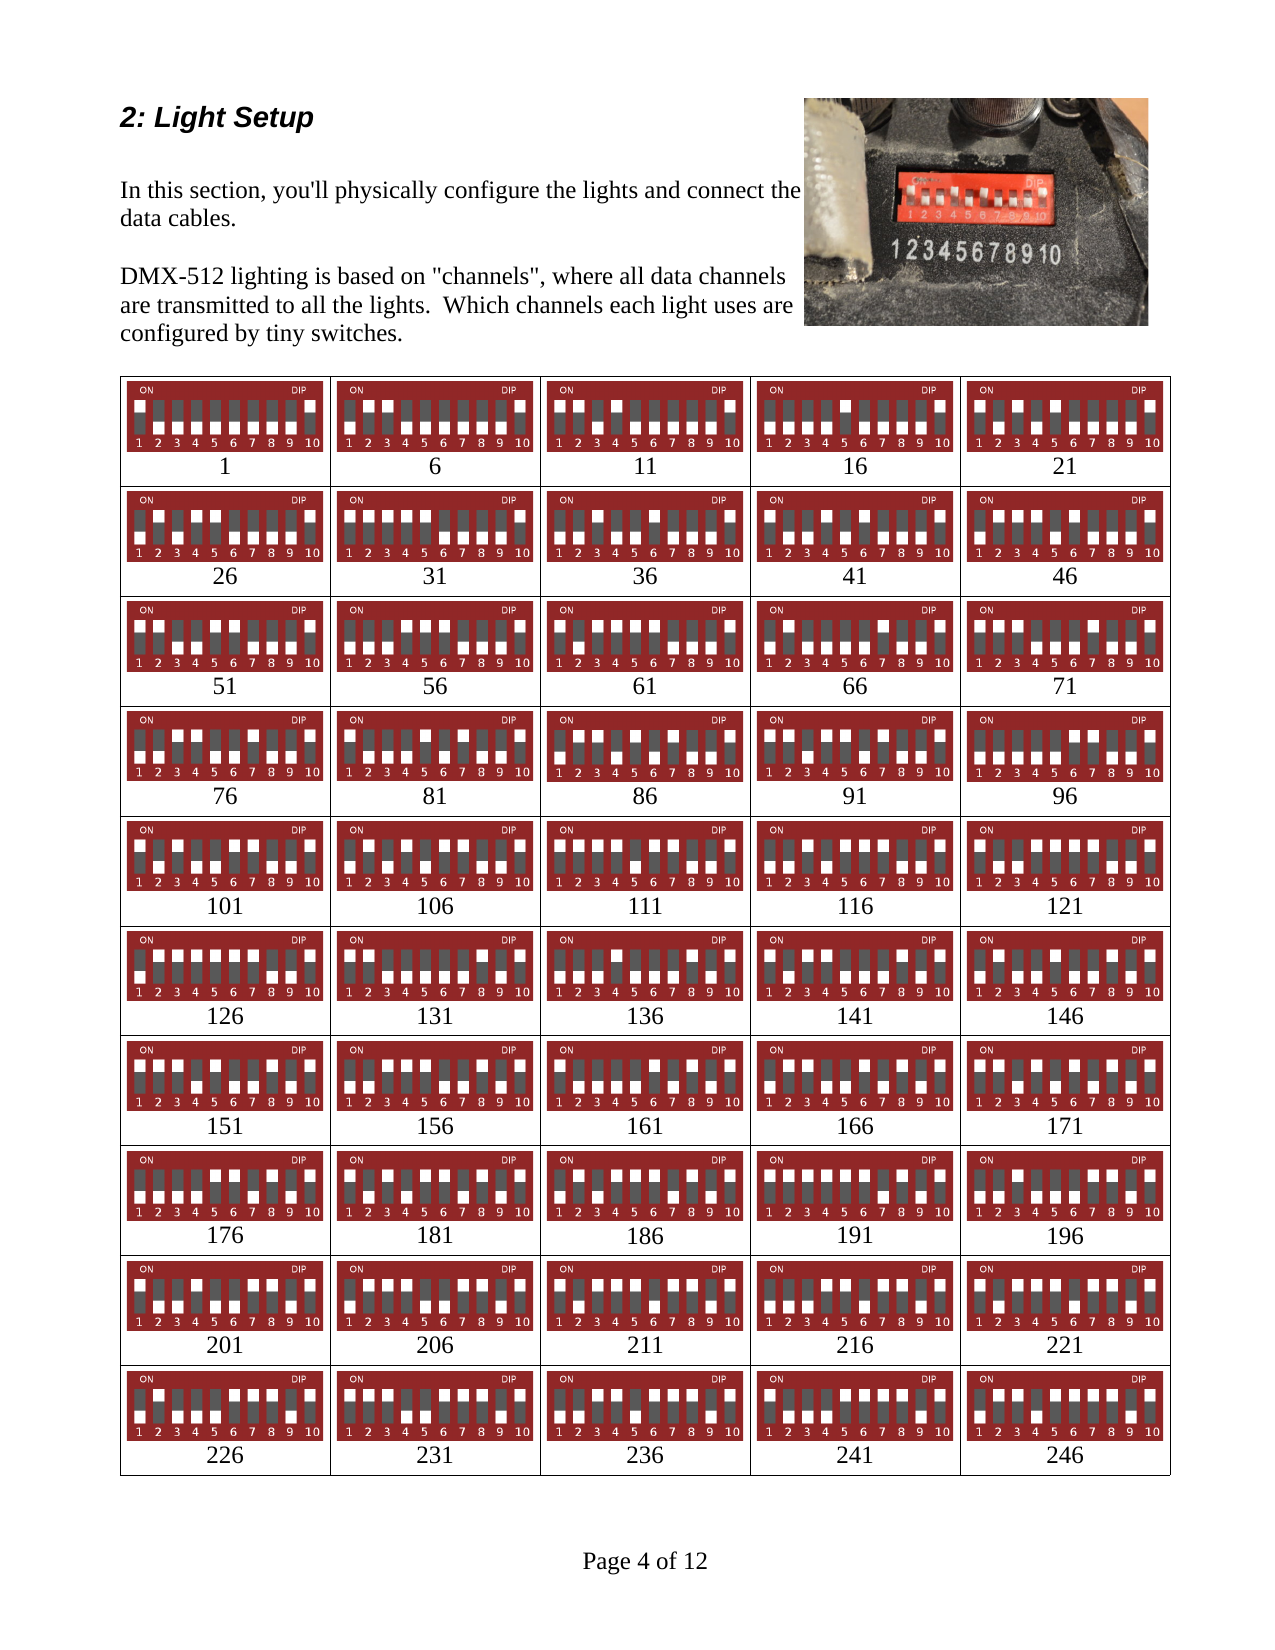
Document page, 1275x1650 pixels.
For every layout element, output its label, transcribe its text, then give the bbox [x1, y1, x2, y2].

picture [126, 931, 324, 1001]
table_cell 181 [331, 1146, 540, 1255]
table_cell 81 [331, 707, 540, 816]
picture [966, 1041, 1164, 1111]
table_cell 206 [331, 1256, 540, 1365]
picture [966, 491, 1164, 562]
table_cell 246 [961, 1366, 1170, 1475]
table_cell 171 [961, 1036, 1170, 1145]
picture [126, 381, 324, 452]
picture [966, 821, 1164, 891]
picture [126, 1371, 324, 1441]
picture [546, 1371, 744, 1441]
picture [756, 1041, 954, 1111]
picture [546, 381, 744, 452]
picture [126, 601, 324, 672]
table_cell 41 [751, 487, 960, 596]
picture [546, 711, 744, 782]
picture [966, 1371, 1164, 1441]
picture [336, 1041, 534, 1111]
picture [966, 931, 1164, 1001]
table_cell 66 [751, 597, 960, 706]
table_cell 71 [961, 597, 1170, 706]
picture [756, 1261, 954, 1331]
table_cell 96 [961, 707, 1170, 816]
table_cell 191 [751, 1146, 960, 1255]
table_cell 186 [541, 1146, 750, 1255]
subtitle [1149, 100, 1170, 133]
table_cell 36 [541, 487, 750, 596]
picture [546, 491, 744, 562]
picture [756, 491, 954, 562]
table_header 21 [961, 377, 1170, 486]
text In this section, you'll physically configure the lights and connect the data cables. [120, 175, 804, 232]
table_cell 166 [751, 1036, 960, 1145]
table_cell 51 [121, 597, 330, 706]
picture [336, 1151, 534, 1221]
table_cell 211 [541, 1256, 750, 1365]
table_cell 136 [541, 927, 750, 1035]
table_cell 91 [751, 707, 960, 816]
table_cell 176 [121, 1146, 330, 1255]
table_cell 106 [331, 817, 540, 926]
table_cell 141 [751, 927, 960, 1035]
picture [126, 491, 324, 562]
table_cell 116 [751, 817, 960, 926]
picture [336, 601, 534, 672]
picture [756, 601, 954, 672]
picture [966, 1261, 1164, 1331]
picture [966, 711, 1164, 782]
table_cell 131 [331, 927, 540, 1035]
picture [756, 1151, 954, 1221]
picture [336, 821, 534, 891]
picture [756, 931, 954, 1001]
picture [546, 821, 744, 891]
picture [546, 601, 744, 672]
picture [966, 601, 1164, 672]
table_cell 56 [331, 597, 540, 706]
picture [756, 711, 954, 781]
table_cell 121 [961, 817, 1170, 926]
subtitle 2: Light Setup [120, 100, 804, 133]
picture [756, 381, 954, 452]
table_cell 236 [541, 1366, 750, 1475]
table_cell 201 [121, 1256, 330, 1365]
picture [126, 1151, 324, 1221]
table_cell 61 [541, 597, 750, 706]
picture [546, 1041, 744, 1111]
table_cell 46 [961, 487, 1170, 596]
picture [126, 821, 324, 891]
table_cell 31 [331, 487, 540, 596]
table_cell 76 [121, 707, 330, 816]
picture [126, 1261, 324, 1331]
table_cell 196 [961, 1146, 1170, 1255]
picture [546, 931, 744, 1001]
table_cell 226 [121, 1366, 330, 1475]
table_cell 216 [751, 1256, 960, 1365]
picture [336, 491, 534, 562]
picture [336, 931, 534, 1001]
picture [336, 1261, 534, 1331]
picture [126, 711, 324, 781]
table_cell 161 [541, 1036, 750, 1145]
table_cell 146 [961, 927, 1170, 1035]
picture [546, 1261, 744, 1331]
picture [126, 1041, 324, 1111]
table_header 11 [541, 377, 750, 486]
picture [336, 381, 534, 452]
table_cell 126 [121, 927, 330, 1035]
table_header 6 [331, 377, 540, 486]
table_header 1 [121, 377, 330, 486]
table_cell 101 [121, 817, 330, 926]
picture [966, 1151, 1164, 1221]
table_cell 231 [331, 1366, 540, 1475]
picture [966, 381, 1164, 452]
table_cell 221 [961, 1256, 1170, 1365]
table_cell 151 [121, 1036, 330, 1145]
table_cell 156 [331, 1036, 540, 1145]
picture [804, 98, 1149, 326]
picture [756, 821, 954, 891]
table_header 16 [751, 377, 960, 486]
picture [336, 1371, 534, 1441]
table_cell 111 [541, 817, 750, 926]
table_cell 241 [751, 1366, 960, 1475]
table_cell 86 [541, 707, 750, 816]
picture [546, 1151, 744, 1221]
picture [756, 1371, 954, 1441]
text DMX-512 lighting is based on "channels", where all data channels are transmitted to all the lights. Which channels each light uses are configured by tiny switches. [120, 261, 1170, 347]
picture [336, 711, 534, 781]
table_cell 26 [121, 487, 330, 596]
